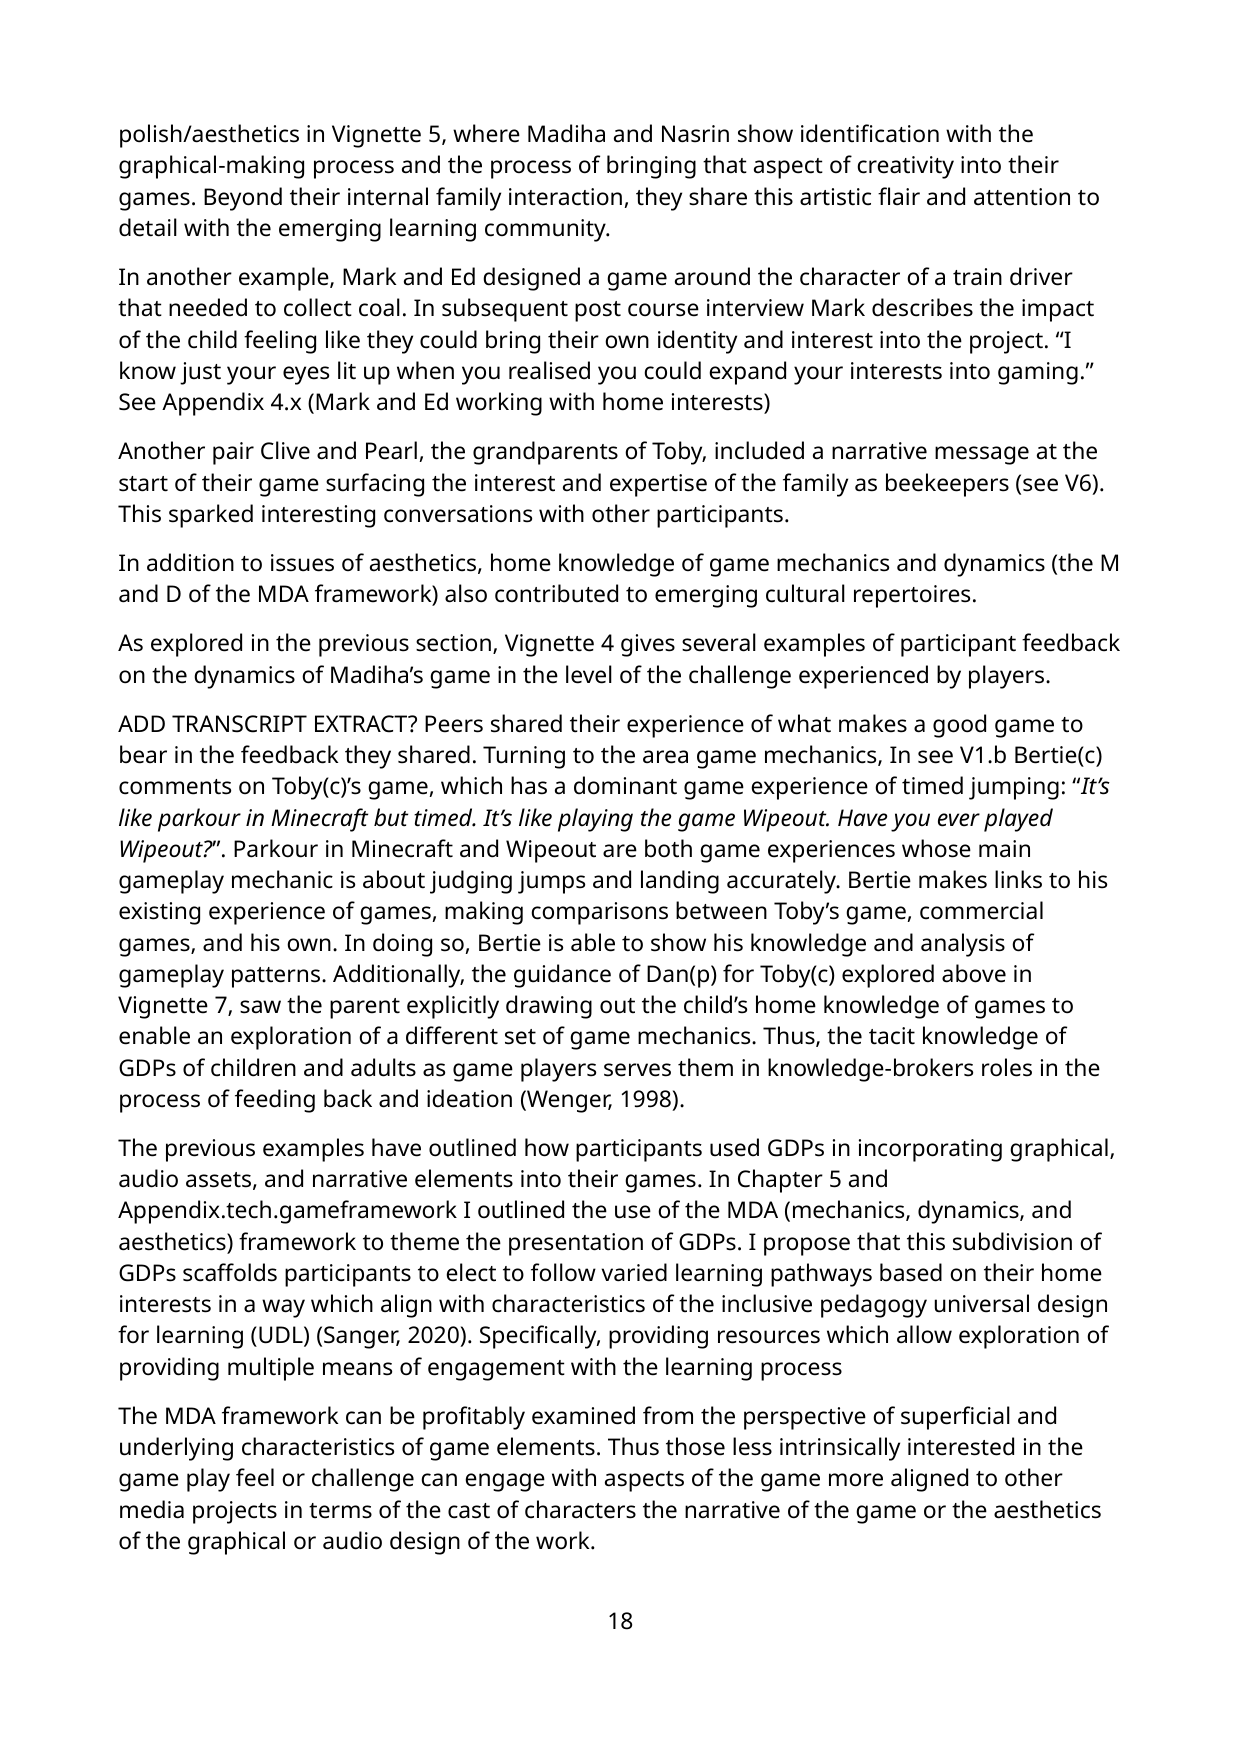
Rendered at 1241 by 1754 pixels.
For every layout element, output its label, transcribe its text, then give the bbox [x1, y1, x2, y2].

text In addition to issues of aesthetics, home knowledge of game mechanics and dynamics (the M and D of the MDA framework) also contributed to emerging cultural repertoires. [118, 547, 1122, 609]
text The MDA framework can be profitably examined from the perspective of superficial and underlying characteristics of game elements. Thus those less intrinsically interested in the game play feel or challenge can engage with aspects of the game more aligned to other media projects in terms of the cast of characters the narrative of the game or the aesthetics of the graphical or audio design of the work. [118, 1400, 1122, 1556]
text polish/aesthetics in Vignette 5, where Madiha and Nasrin show identification with the graphical-making process and the process of bringing that aspect of creativity into their games. Beyond their internal family interaction, they share this artistic flair and attention to detail with the emerging learning community. [118, 118, 1122, 243]
text In another example, Mark and Ed designed a game around the character of a train driver that needed to collect coal. In subsequent post course interview Mark describes the impact of the child feeling like they could bring their own identity and interest into the project. “I know just your eyes lit up when you realised you could expand your interests into gaming.” See Appendix 4.x (Mark and Ed working with home interests) [118, 261, 1122, 417]
text The previous examples have outlined how participants used GDPs in incorporating graphical, audio assets, and narrative elements into their games. In Chapter 5 and Appendix.tech.gameframework I outlined the use of the MDA (mechanics, dynamics, and aesthetics) framework to theme the presentation of GDPs. I propose that this subdivision of GDPs scaffolds participants to elect to follow varied learning pathways based on their home interests in a way which align with characteristics of the inclusive pedagogy universal design for learning (UDL) (Sanger, 2020). Specifically, providing resources which allow exploration of providing multiple means of engagement with the learning process [118, 1132, 1122, 1382]
text Another pair Clive and Pearl, the grandparents of Toby, included a narrative message at the start of their game surfacing the interest and expertise of the family as beekeepers (see V6). This sparked interesting conversations with other participants. [118, 435, 1122, 529]
text ADD TRANSCRIPT EXTRACT? Peers shared their experience of what makes a good game to bear in the feedback they shared. Turning to the area game mechanics, In see V1.b Bertie(c) comments on Toby(c)’s game, which has a dominant game experience of timed jumping: “It’s like parkour in Minecraft but timed. It’s like playing the game Wipeout. Have you ever played Wipeout?”. Parkour in Minecraft and Wipeout are both game experiences whose main gameplay mechanic is about judging jumps and landing accurately. Bertie makes links to his existing experience of games, making comparisons between Toby’s game, commercial games, and his own. In doing so, Bertie is able to show his knowledge and analysis of gameplay patterns. Additionally, the guidance of Dan(p) for Toby(c) explored above in Vignette 7, saw the parent explicitly drawing out the child’s home knowledge of games to enable an exploration of a different set of game mechanics. Thus, the tacit knowledge of GDPs of children and adults as game players serves them in knowledge-brokers roles in the process of feeding back and ideation (Wenger, 1998). [118, 708, 1122, 1114]
text As explored in the previous section, Vignette 4 gives several examples of participant feedback on the dynamics of Madiha’s game in the level of the challenge experienced by players. [118, 627, 1122, 690]
